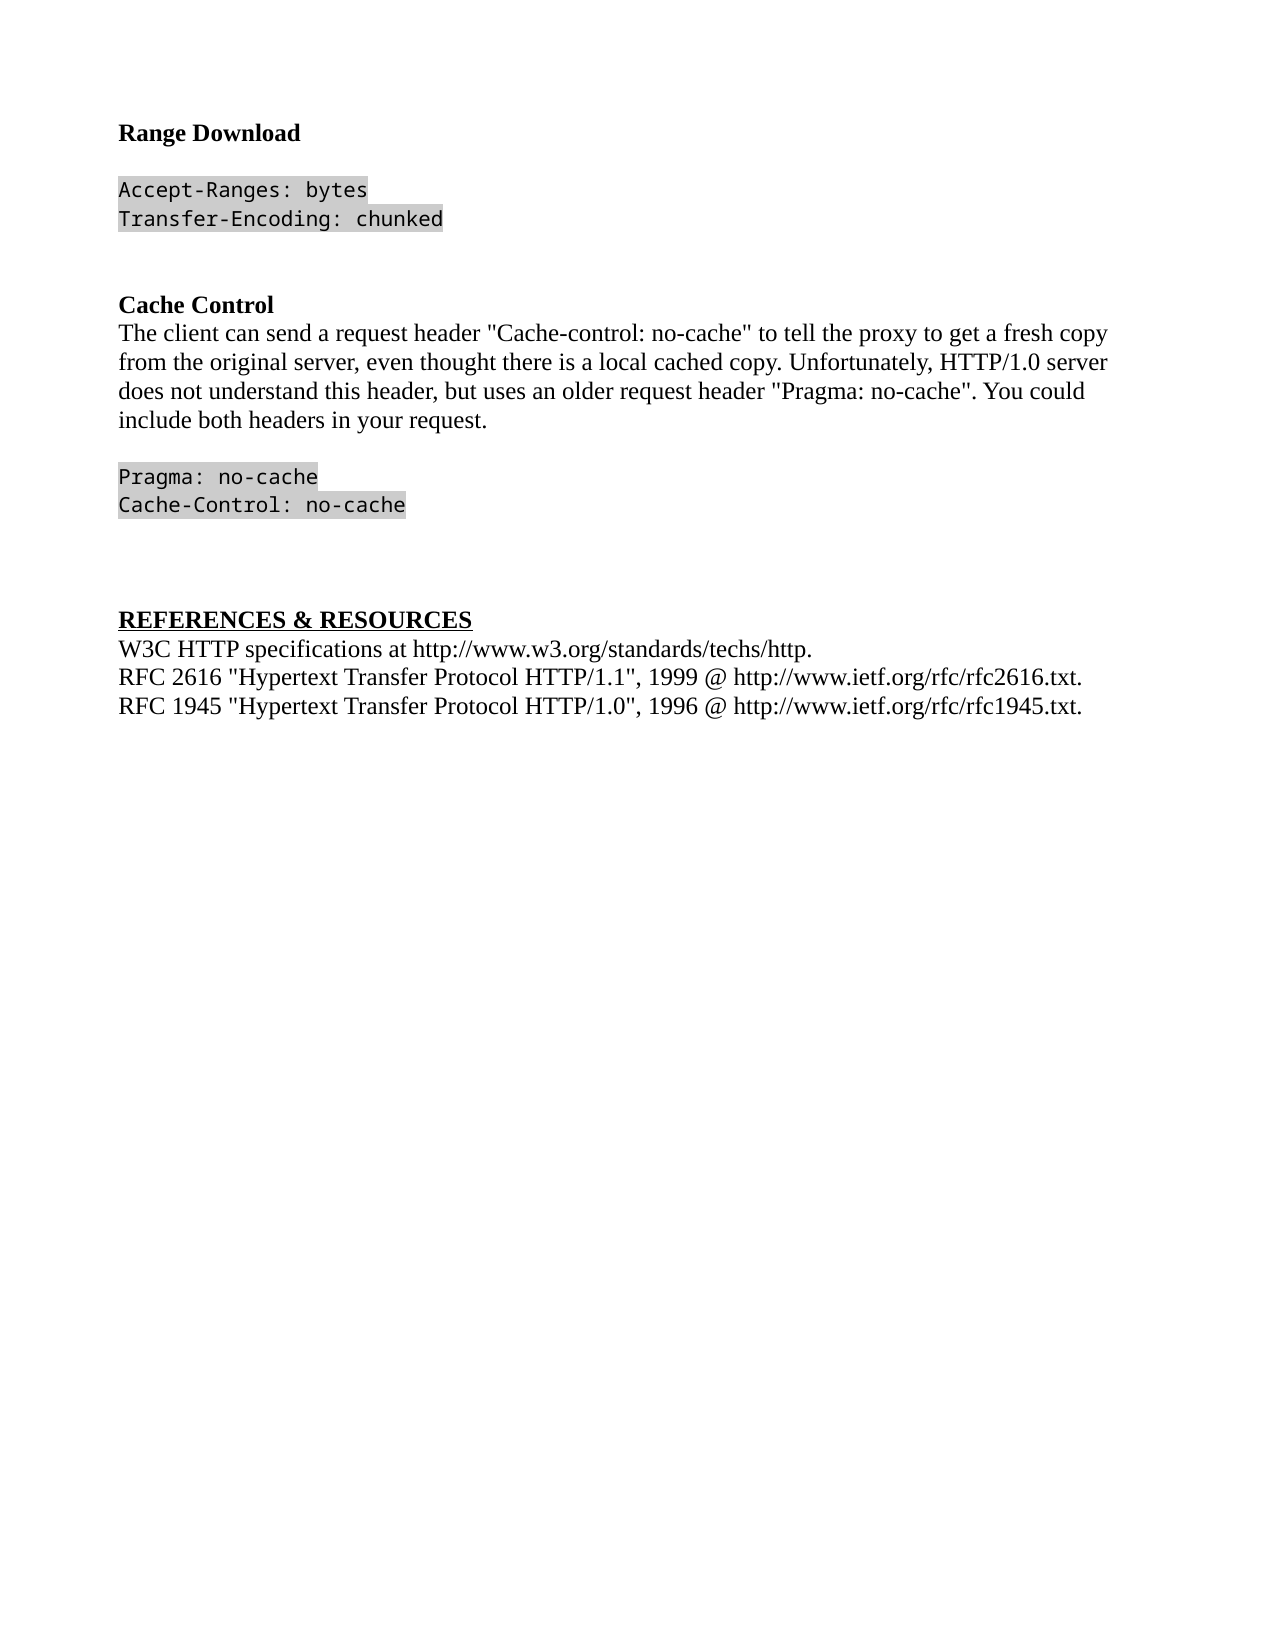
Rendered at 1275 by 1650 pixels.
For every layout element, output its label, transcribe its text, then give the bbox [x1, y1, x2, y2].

text RFC 2616 "Hypertext Transfer Protocol HTTP/1.1", 1999 @ http://www.ietf.org/rfc/rfc2616.txt. [118, 662, 1157, 691]
text Range Download [118, 118, 1157, 147]
text Cache-Control: no-cache [118, 491, 1157, 519]
text REFERENCES & RESOURCES [118, 605, 1157, 634]
text Cache Control [118, 290, 1157, 318]
text RFC 1945 "Hypertext Transfer Protocol HTTP/1.0", 1996 @ http://www.ietf.org/rfc/rfc1945.txt. [118, 691, 1157, 720]
text The client can send a request header "Cache-control: no-cache" to tell the proxy to get a fresh copy from the original server, even thought there is a local cached copy. Unfortunately, HTTP/1.0 server does not understand this header, but uses an older request header "Pragma: no-cache". You could include both headers in your request. [118, 318, 1157, 433]
text W3C HTTP specifications at http://www.w3.org/standards/techs/http. [118, 634, 1157, 662]
text Accept-Ranges: bytes [118, 176, 1157, 204]
text Pragma: no-cache [118, 462, 1157, 491]
text Transfer-Encoding: chunked [118, 204, 1157, 232]
